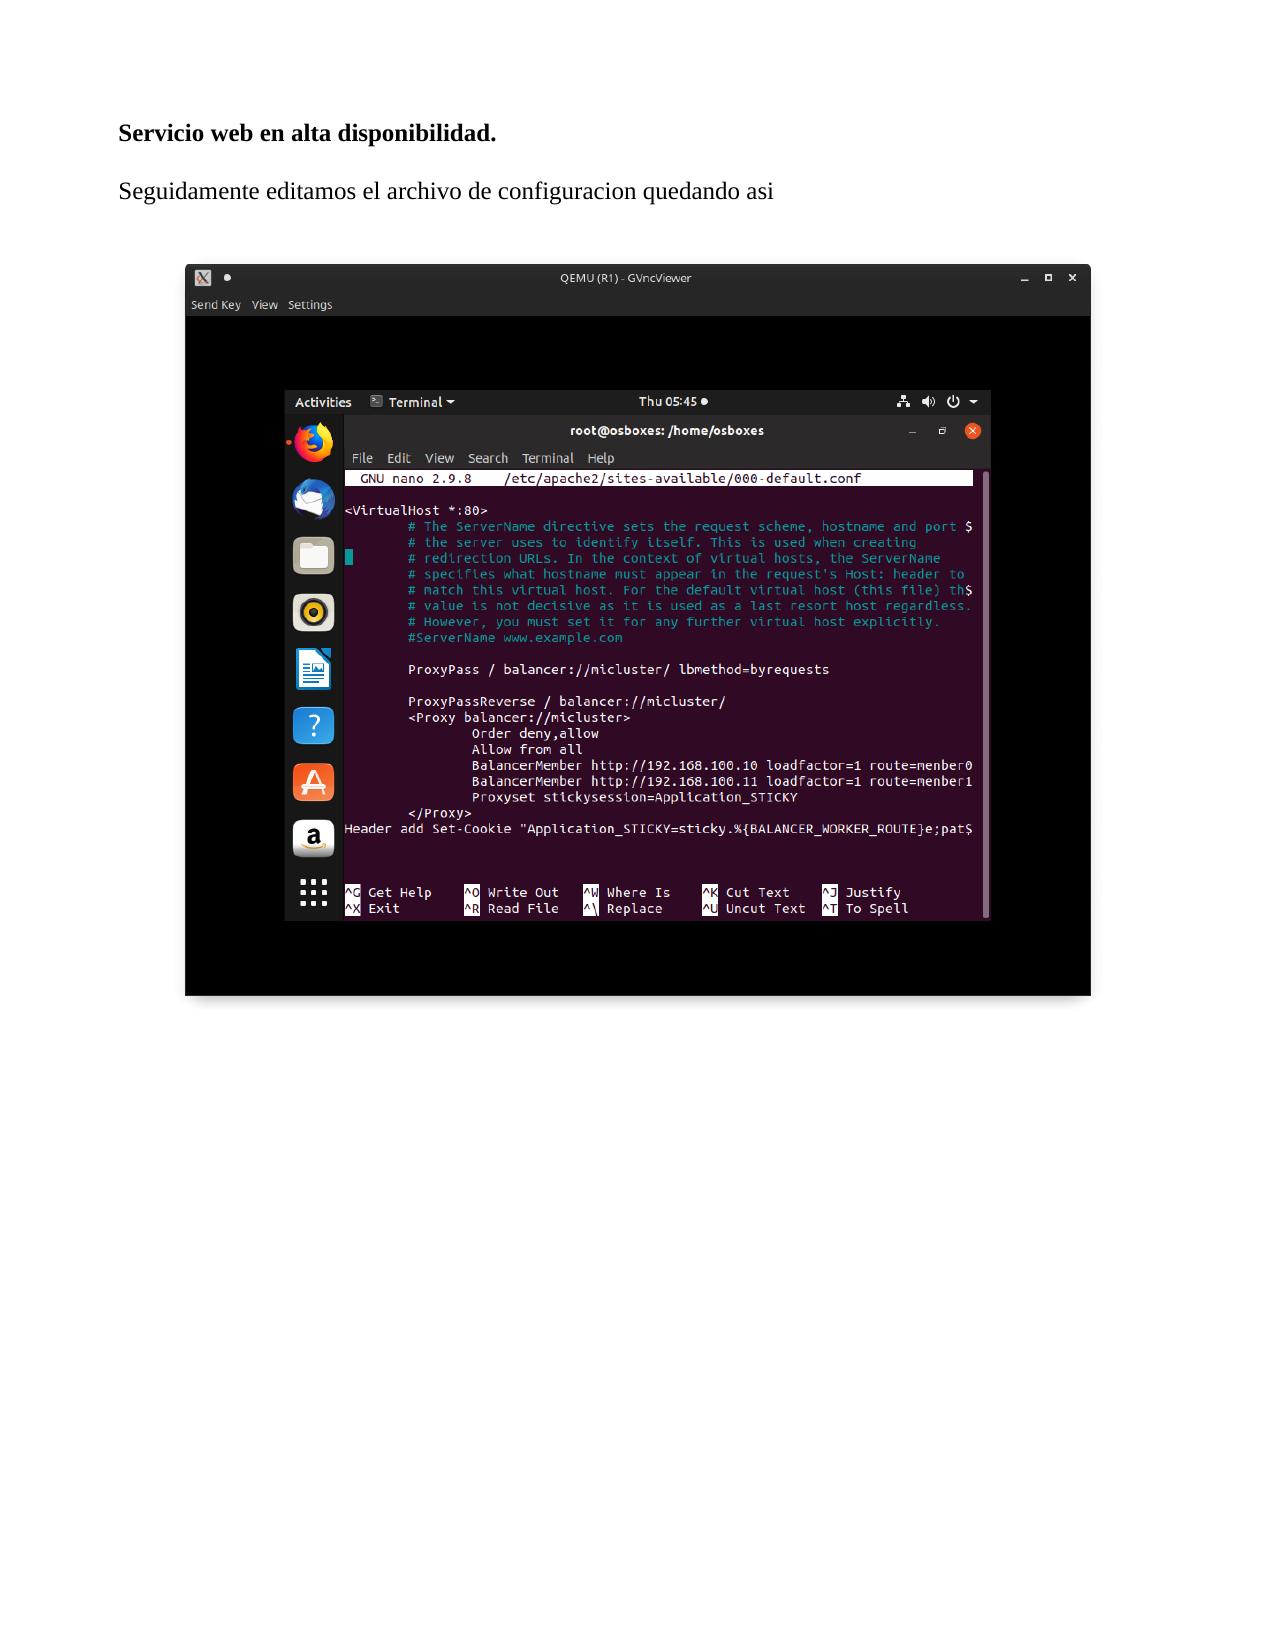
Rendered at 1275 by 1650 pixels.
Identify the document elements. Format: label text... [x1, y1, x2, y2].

picture [118, 233, 1157, 1071]
text Seguidamente editamos el archivo de configuracion quedando asi [118, 176, 1157, 205]
